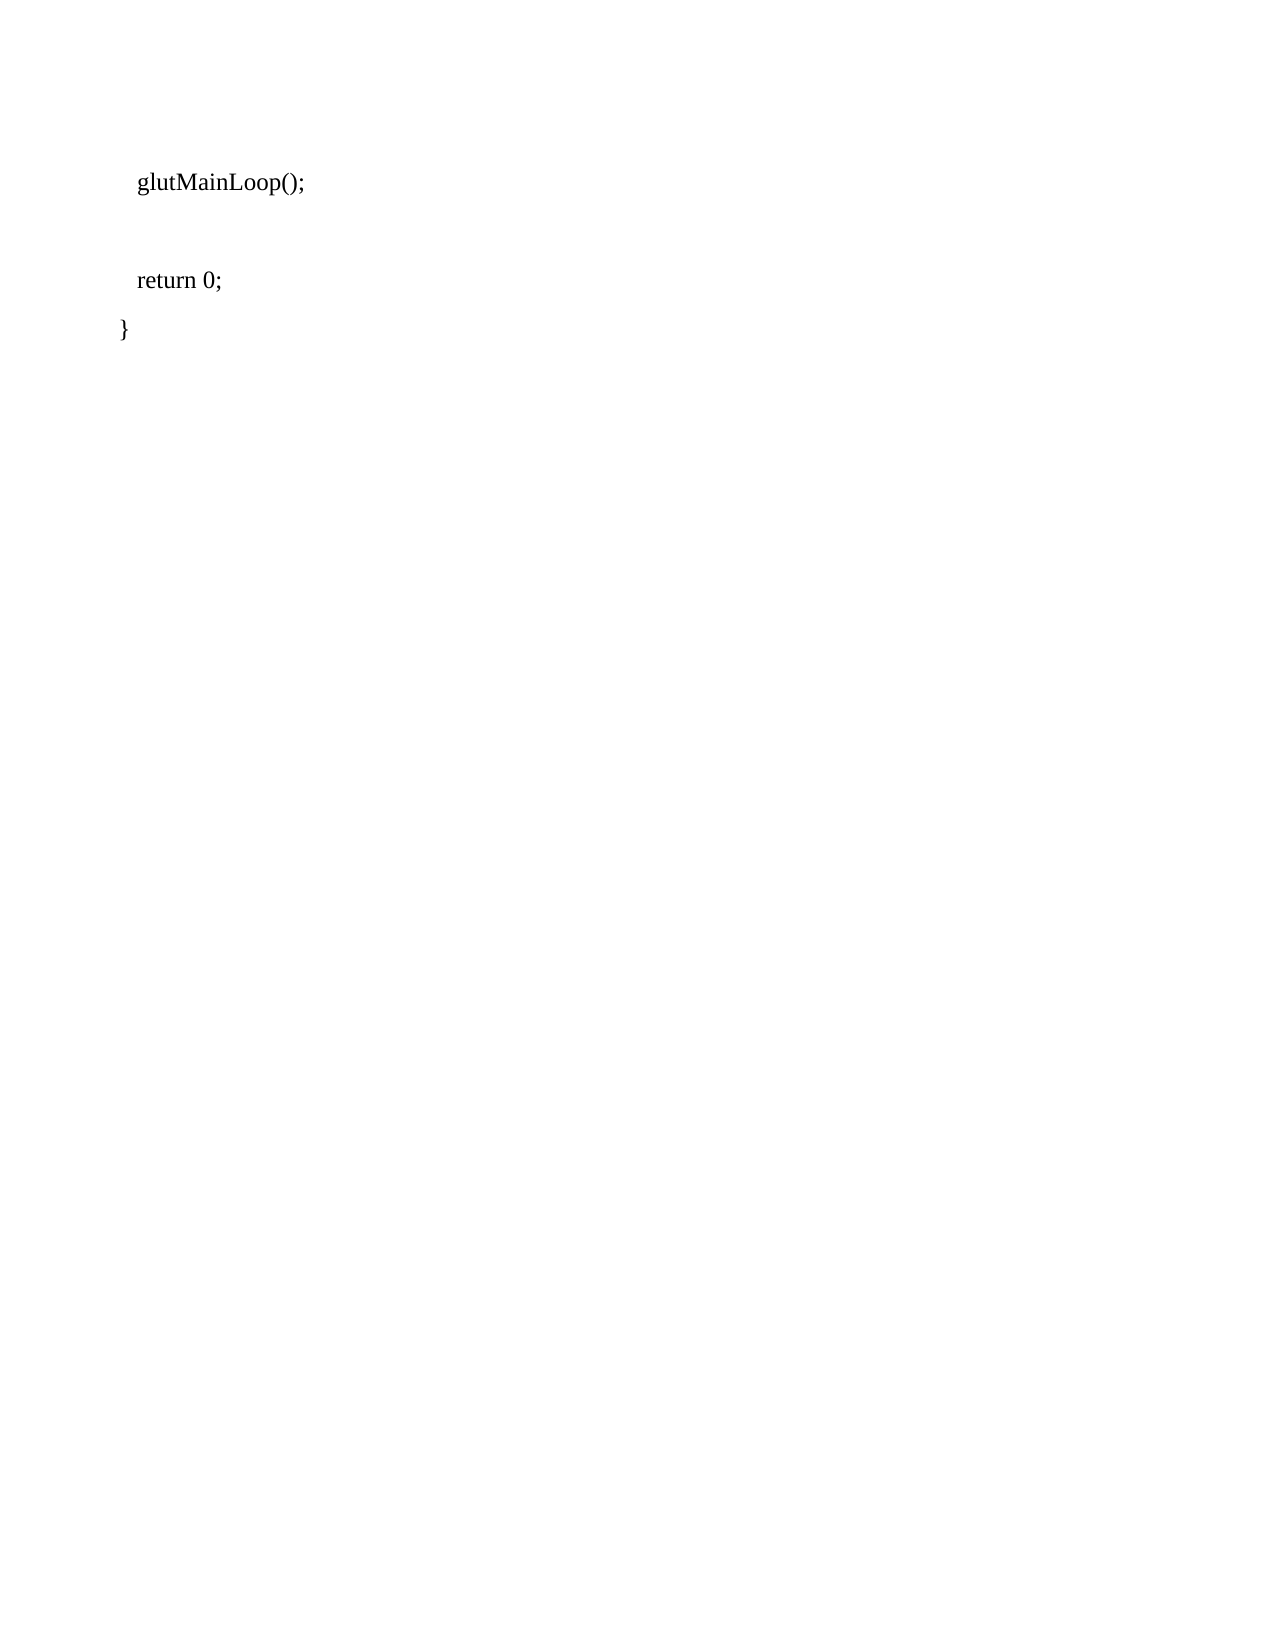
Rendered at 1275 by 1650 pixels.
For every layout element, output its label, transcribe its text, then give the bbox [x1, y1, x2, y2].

text glutMainLoop(); [118, 167, 1157, 196]
text return 0; [118, 265, 1157, 294]
text } [118, 314, 1157, 343]
